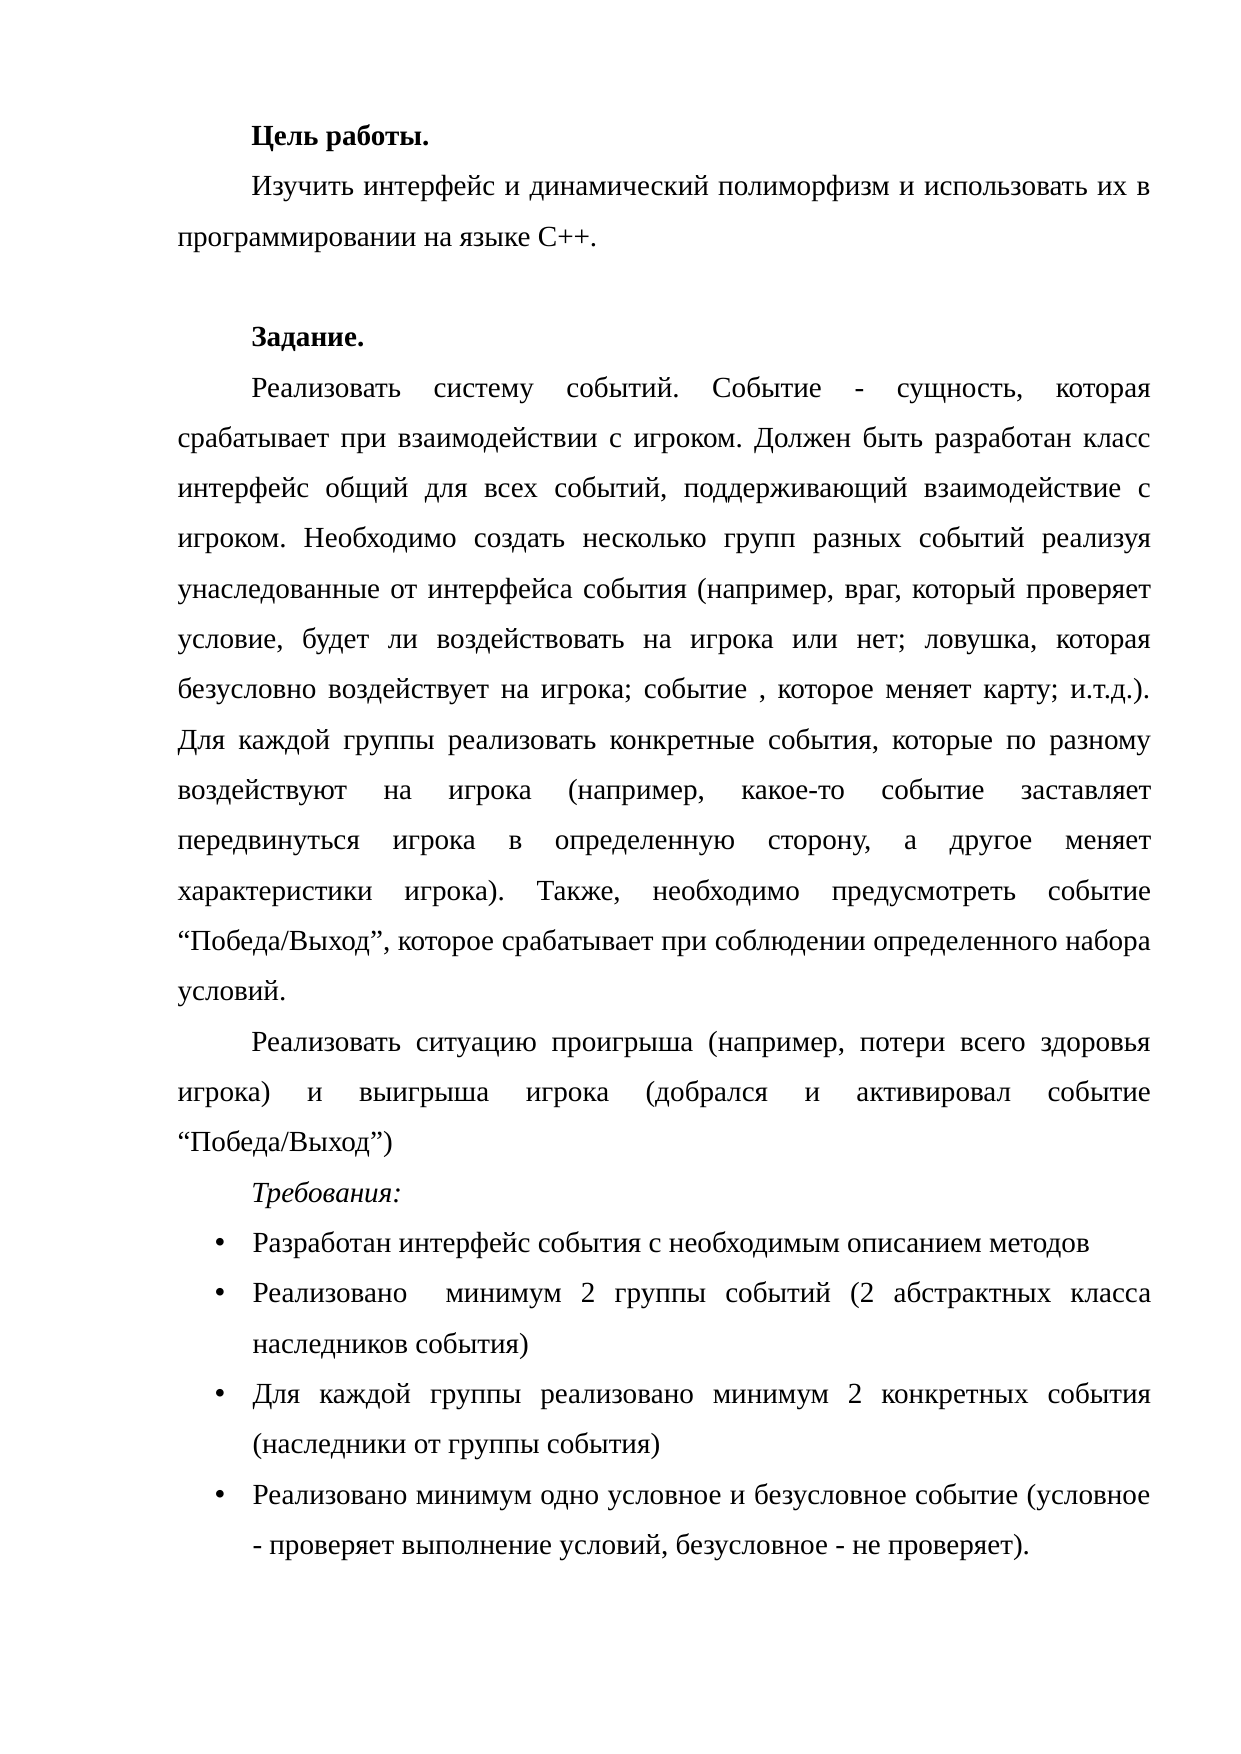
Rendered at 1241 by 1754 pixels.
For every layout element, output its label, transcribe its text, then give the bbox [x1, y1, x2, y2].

subtitle Задание. [177, 319, 1152, 353]
text Требования: [177, 1175, 1152, 1208]
text Реализовать систему событий. Событие - сущность, которая срабатывает при взаимодействии с игроком. Должен быть разработан класс интерфейс общий для всех событий, поддерживающий взаимодействие с игроком. Необходимо создать несколько групп разных событий реализуя унаследованные от интерфейса события (например, враг, который проверяет условие, будет ли воздействовать на игрока или нет; ловушка, которая безусловно воздействует на игрока; событие , которое меняет карту; и.т.д.). Для каждой группы реализовать конкретные события, которые по разному воздействуют на игрока (например, какое-то событие заставляет передвинуться игрока в определенную сторону, а другое меняет характеристики игрока). Также, необходимо предусмотреть событие “Победа/Выход”, которое срабатывает при соблюдении определенного набора условий. [177, 370, 1152, 1007]
text Изучить интерфейс и динамический полиморфизм и использовать их в программировании на языке C++. [177, 168, 1152, 252]
subtitle Цель работы. [177, 118, 1152, 152]
text Реализовать ситуацию проигрыша (например, потери всего здоровья игрока) и выигрыша игрока (добрался и активировал событие “Победа/Выход”) [177, 1024, 1152, 1158]
list Разработан интерфейс события с необходимым описанием методов [215, 1225, 1152, 1259]
list Реализовано минимум одно условное и безусловное событие (условное - проверяет выполнение условий, безусловное - не проверяет). [215, 1477, 1152, 1561]
list Для каждой группы реализовано минимум 2 конкретных события (наследники от группы события) [215, 1376, 1152, 1460]
list Реализовано минимум 2 группы событий (2 абстрактных класса наследников события) [215, 1275, 1152, 1359]
